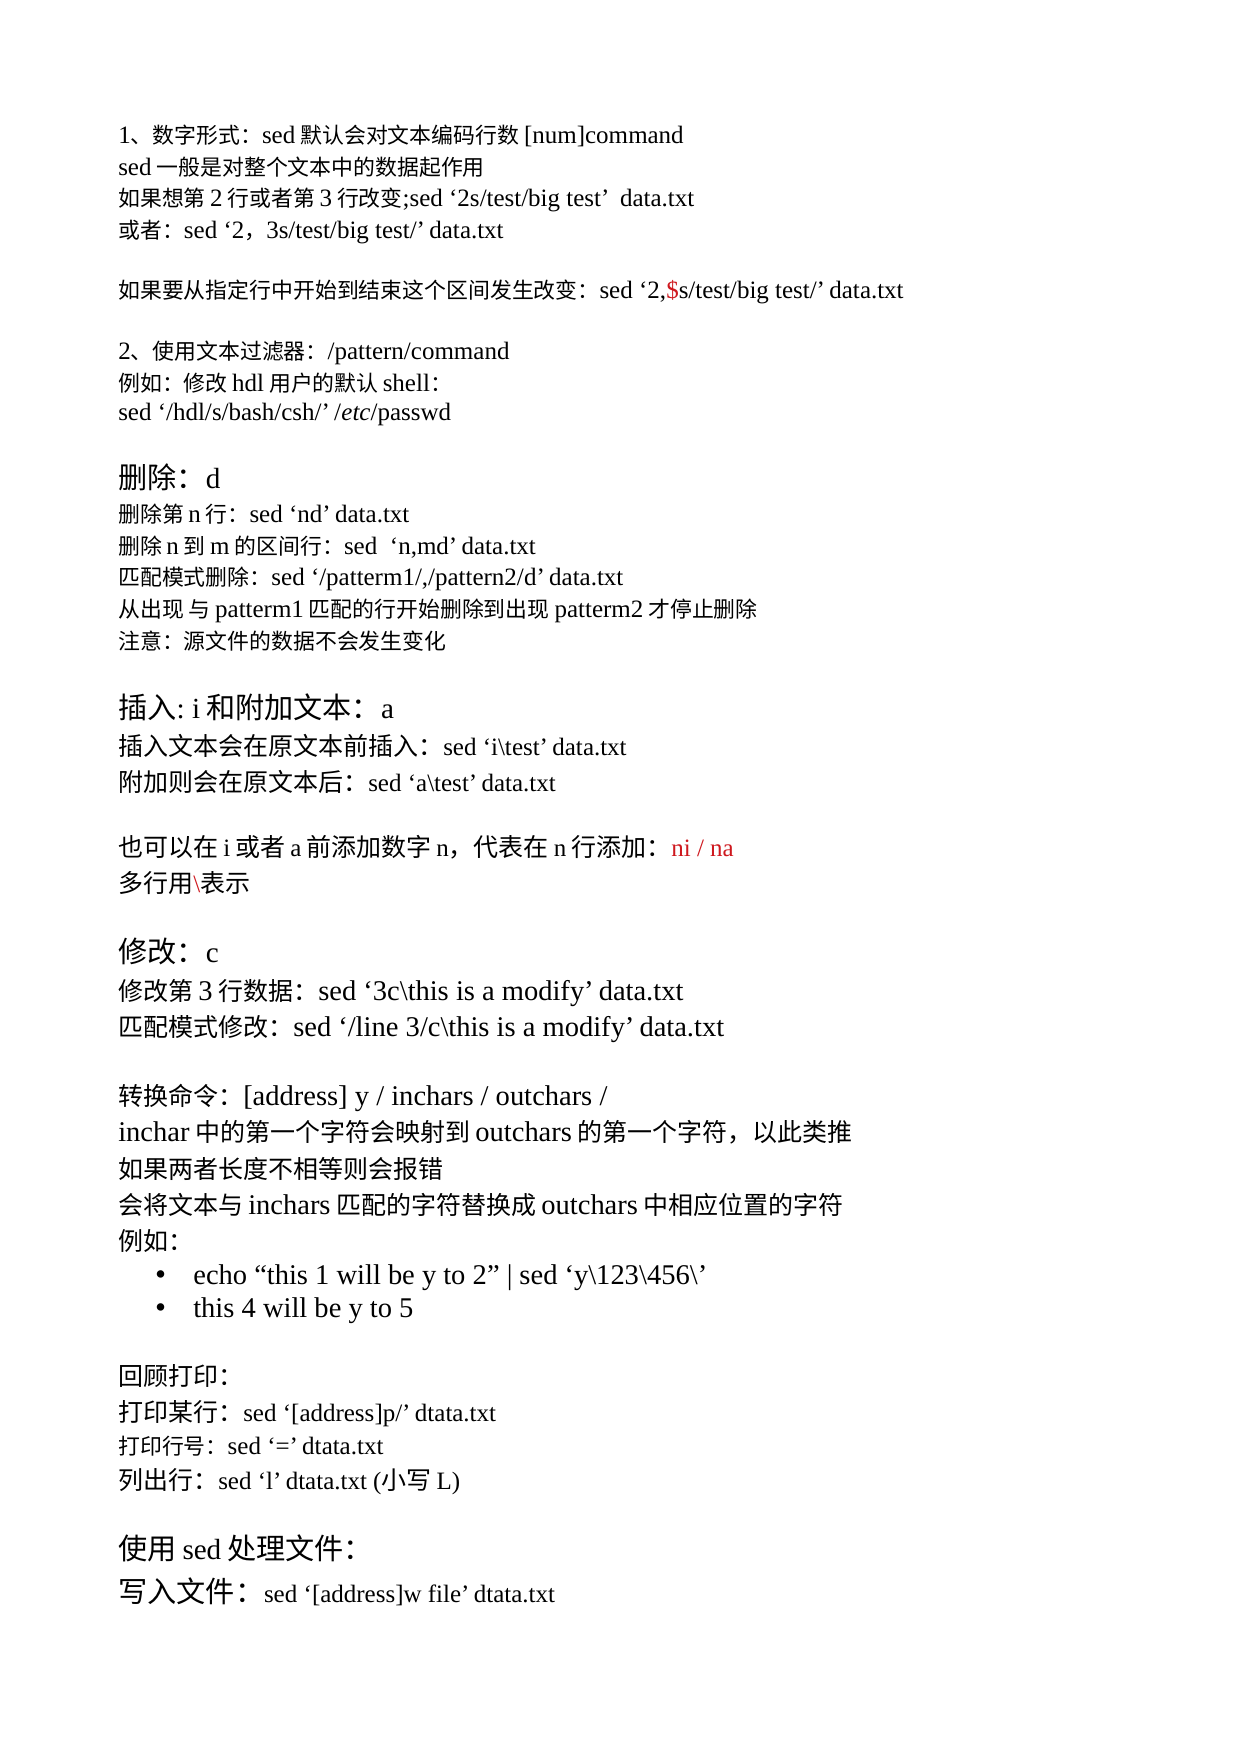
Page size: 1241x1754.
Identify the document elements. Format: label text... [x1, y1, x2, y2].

text 打印行号：sed ‘=’ dtata.txt [118, 1429, 1122, 1461]
text 修改：c [118, 929, 1122, 971]
text 注意：源文件的数据不会发生变化 [118, 624, 1122, 655]
text 从出现 与patterm1匹配的行开始删除到出现 patterm2才停止删除 [118, 592, 1122, 624]
text 2、使用文本过滤器：/pattern/command [118, 334, 1122, 366]
text inchar中的第一个字符会映射到outchars的第一个字符，以此类推 [118, 1113, 1122, 1149]
list this 4 will be y to 5 [156, 1291, 1122, 1324]
text 删除第n行：sed ‘nd’ data.txt [118, 497, 1122, 529]
text 也可以在i或者a前添加数字n，代表在n行添加：ni / na [118, 828, 1122, 864]
text 例如：修改hdl用户的默认shell： [118, 366, 1122, 397]
text 修改第3行数据：sed ‘3c\this is a modify’ data.txt [118, 971, 1122, 1007]
text 多行用\表示 [118, 864, 1122, 900]
text 插入: i和附加文本：a [118, 684, 1122, 726]
text sed ‘/hdl/s/bash/csh/’ /etc/passwd [118, 397, 1122, 426]
text 打印某行：sed ‘[address]p/’ dtata.txt [118, 1393, 1122, 1429]
text 转换命令：[address] y / inchars / outchars / [118, 1077, 1122, 1113]
text 如果两者长度不相等则会报错 [118, 1149, 1122, 1185]
text 删除n到m的区间行：sed ‘n,md’ data.txt [118, 529, 1122, 560]
text 如果要从指定行中开始到结束这个区间发生改变：sed ‘2,$s/test/big test/’ data.txt [118, 273, 1122, 305]
text 列出行：sed ‘l’ dtata.txt (小写L) [118, 1461, 1122, 1497]
text 匹配模式修改：sed ‘/line 3/c\this is a modify’ data.txt [118, 1007, 1122, 1044]
text 会将文本与inchars匹配的字符替换成outchars中相应位置的字符 [118, 1185, 1122, 1222]
list echo “this 1 will be y to 2” | sed ‘y\123\456\’ [156, 1258, 1122, 1291]
text 插入文本会在原文本前插入：sed ‘i\test’ data.txt [118, 726, 1122, 763]
text 回顾打印： [118, 1357, 1122, 1393]
text 或者：sed ‘2，3s/test/big test/’ data.txt [118, 213, 1122, 245]
text 匹配模式删除：sed ‘/patterm1/,/pattern2/d’ data.txt [118, 560, 1122, 592]
text sed一般是对整个文本中的数据起作用 [118, 150, 1122, 181]
text 写入文件：sed ‘[address]w file’ dtata.txt [118, 1568, 1122, 1610]
text 使用sed处理文件： [118, 1526, 1122, 1568]
text 附加则会在原文本后：sed ‘a\test’ data.txt [118, 763, 1122, 799]
text 1、数字形式：sed默认会对文本编码行数 [num]command [118, 118, 1122, 150]
text 删除：d [118, 455, 1122, 497]
text 例如： [118, 1222, 1122, 1258]
text 如果想第2行或者第3行改变;sed ‘2s/test/big test’ data.txt [118, 181, 1122, 213]
